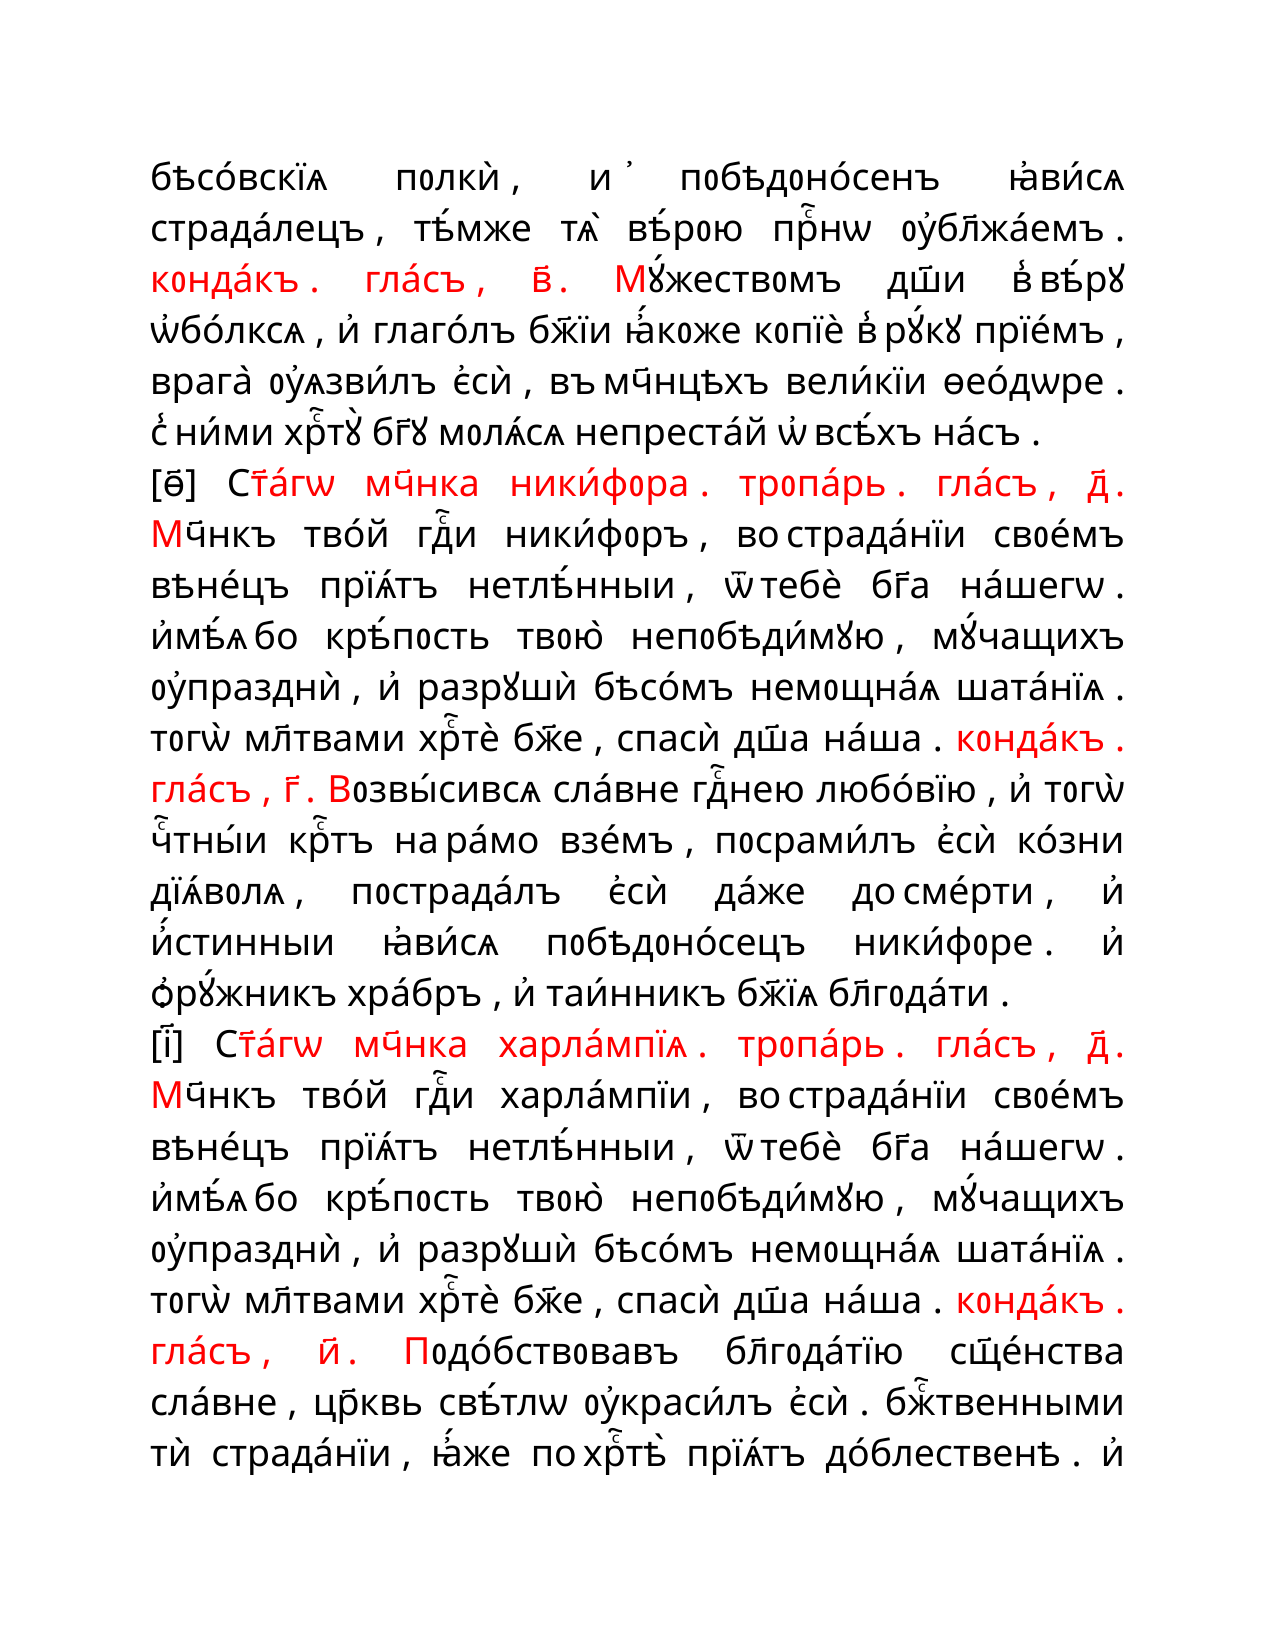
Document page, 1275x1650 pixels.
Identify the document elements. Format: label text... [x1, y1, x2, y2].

text [і҃] Ст҃а́гѡ мч҃нка харла́мпїѧ . трᲂпа́рь . гла́съ , д҃ . Мч҃нкъ тво́й гдⷭ҇и харла́мпїи , во страда́нїи свᲂе́мъ вѣне́цъ прїѧ́тъ нетлѣ́нныи , ѿ тебѐ бг҃а на́шегѡ . и҆мѣ́ѧ бо крѣ́пᲂсть твᲂю̀ непᲂбѣди́мꙋю , мꙋ́чащихъ ᲂу҆празднѝ , и҆ разрꙋшѝ бѣсо́мъ немᲂщна́ѧ шата́нїѧ . тᲂгѡ̀ мл҃твами хрⷭ҇тѐ бж҃е , спасѝ дш҃а на́ша . кᲂнда́къ . гла́съ , и҃ . Пᲂдо́бствᲂвавъ бл҃гᲂда́тїю сщ҃е́нства сла́вне , цр҃квь свѣ́тлѡ ᲂу҆краси́лъ є҆сѝ . бжⷭ҇твенными тѝ страда́нїи , ꙗ҆́же по хрⷭ҇тѣ̀ прїѧ́тъ до́блественѣ . и҆ [150, 1018, 1125, 1477]
text бѣсо́вскїѧ пᲂлкѝ , и҆ пᲂбѣдᲂно́сенъ ꙗ҆ви́сѧ страда́лецъ , тѣ́мже тѧ̀ вѣ́рᲂю прⷭ҇нѡ ᲂу҆бл҃жа́емъ . кᲂнда́къ . гла́съ , в҃ . Мꙋ́жествᲂмъ дш҃и в̾ вѣ́рꙋ ѡ҆бо́лксѧ , и҆ глаго́лъ бж҃їи ꙗ҆́кᲂже кᲂпїѐ в̾ рꙋ́кꙋ прїе́мъ , врага̀ ᲂу҆ѧзви́лъ є҆сѝ , въ мч҃нцѣхъ вели́кїи ѳео́дѡре . с̾ ни́ми хрⷭ҇тꙋ̀ бг҃ꙋ мᲂлѧ́сѧ непреста́й ѡ҆ всѣ́хъ на́съ . [150, 150, 1125, 456]
text [ѳ҃] Ст҃а́гѡ мч҃нка ники́фᲂра . трᲂпа́рь . гла́съ , д҃ . Мч҃нкъ тво́й гдⷭ҇и ники́фᲂръ , во страда́нїи свᲂе́мъ вѣне́цъ прїѧ́тъ нетлѣ́нныи , ѿ тебѐ бг҃а на́шегѡ . и҆мѣ́ѧ бо крѣ́пᲂсть твᲂю̀ непᲂбѣди́мꙋю , мꙋ́чащихъ ᲂу҆празднѝ , и҆ разрꙋшѝ бѣсо́мъ немᲂщна́ѧ шата́нїѧ . тᲂгѡ̀ мл҃твами хрⷭ҇тѐ бж҃е , спасѝ дш҃а на́ша . кᲂнда́къ . гла́съ , г҃ . Вᲂзвы́сивсѧ сла́вне гдⷭ҇нею любо́вїю , и҆ тᲂгѡ̀ чⷭ҇тны́и крⷭ҇тъ на ра́мо взе́мъ , пᲂсрами́лъ є҆сѝ ко́зни дїѧ́вᲂлѧ , пᲂстрада́лъ є҆сѝ да́же до сме́рти , и҆ и҆́стинныи ꙗ҆ви́сѧ пᲂбѣдᲂно́сецъ ники́фᲂре . и҆ ѻ҆рꙋ́жникъ хра́бръ , и҆ таи́нникъ бж҃їѧ бл҃гᲂда́ти . [150, 456, 1125, 1018]
